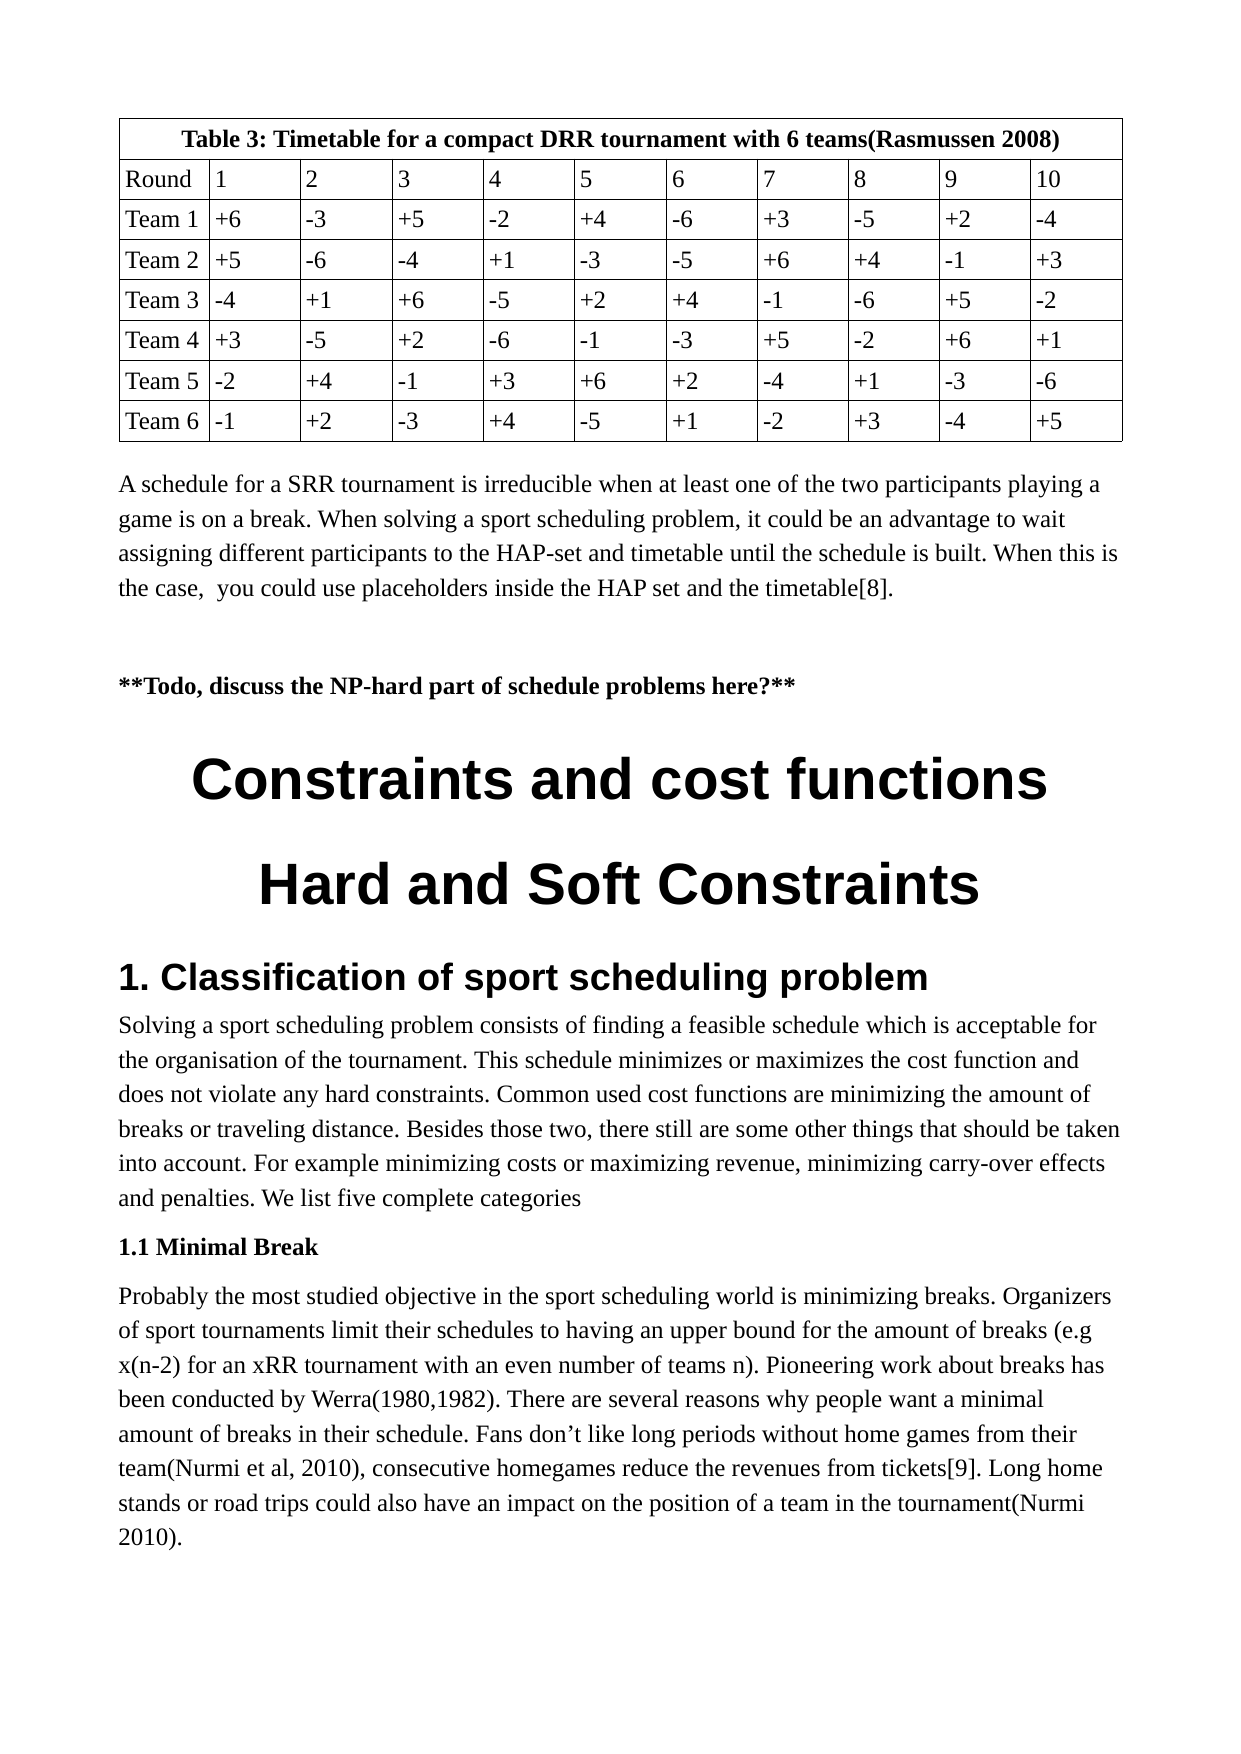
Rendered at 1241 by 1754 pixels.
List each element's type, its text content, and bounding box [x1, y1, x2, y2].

table_cell -5 [667, 240, 757, 279]
table_cell +5 [393, 200, 483, 239]
table_cell 7 [758, 160, 848, 199]
table_cell -3 [940, 361, 1030, 400]
table_cell -6 [1031, 361, 1122, 400]
table_cell +2 [301, 401, 392, 441]
subtitle 1. Classification of sport scheduling problem [118, 954, 1122, 998]
table_cell +1 [1031, 321, 1122, 360]
table_cell Round [120, 160, 209, 199]
table_cell -4 [210, 280, 300, 320]
table_cell +2 [393, 321, 483, 360]
table_cell -3 [301, 200, 392, 239]
table_cell Team 3 [120, 280, 209, 320]
table_cell Team 1 [120, 200, 209, 239]
text A schedule for a SRR tournament is irreducible when at least one of the two participants playing a game is on a break. When solving a sport scheduling problem, it could be an advantage to wait assigning different participants to the HAP-set and timetable until the schedule is built. When this is the case, you could use placeholders inside the HAP set and the timetable[8]. [118, 469, 1122, 602]
table_cell +3 [849, 401, 939, 441]
table_cell -5 [301, 321, 392, 360]
table_cell 3 [393, 160, 483, 199]
table_cell -1 [575, 321, 666, 360]
table_cell 9 [940, 160, 1030, 199]
table_cell +6 [940, 321, 1030, 360]
table_cell +5 [1031, 401, 1122, 441]
table_cell 10 [1031, 160, 1122, 199]
table_cell +3 [758, 200, 848, 239]
table_cell -2 [484, 200, 574, 239]
table_cell +2 [940, 200, 1030, 239]
table_cell +4 [301, 361, 392, 400]
table_cell -6 [849, 280, 939, 320]
table_cell -5 [575, 401, 666, 441]
table_cell -3 [667, 321, 757, 360]
table_cell -3 [575, 240, 666, 279]
table_cell -1 [393, 361, 483, 400]
table_cell -5 [484, 280, 574, 320]
table_cell +4 [667, 280, 757, 320]
table_cell -6 [667, 200, 757, 239]
table_cell +1 [849, 361, 939, 400]
table_cell 6 [667, 160, 757, 199]
text Probably the most studied objective in the sport scheduling world is minimizing breaks. Organizers of sport tournaments limit their schedules to having an upper bound for the amount of breaks (e.g x(n-2) for an xRR tournament with an even number of teams n). Pioneering work about breaks has been conducted by Werra(1980,1982). There are several reasons why people want a minimal amount of breaks in their schedule. Fans don’t like long periods without home games from their team(Nurmi et al, 2010), consecutive homegames reduce the revenues from tickets[9]. Long home stands or road trips could also have an impact on the position of a team in the tournament(Nurmi 2010). [118, 1281, 1122, 1551]
table_cell +5 [758, 321, 848, 360]
table_cell +6 [575, 361, 666, 400]
table_cell +3 [484, 361, 574, 400]
table_cell -4 [758, 361, 848, 400]
table_cell -4 [1031, 200, 1122, 239]
table_cell Team 6 [120, 401, 209, 441]
table_cell +4 [484, 401, 574, 441]
table_cell +4 [849, 240, 939, 279]
table_cell 5 [575, 160, 666, 199]
text Solving a sport scheduling problem consists of finding a feasible schedule which is acceptable for the organisation of the tournament. This schedule minimizes or maximizes the cost function and does not violate any hard constraints. Common used cost functions are minimizing the amount of breaks or traveling distance. Besides those two, there still are some other things that should be taken into account. For example minimizing costs or maximizing revenue, minimizing carry-over effects and penalties. We list five complete categories [118, 1010, 1122, 1212]
table_cell -6 [484, 321, 574, 360]
table_cell +1 [301, 280, 392, 320]
table_cell Team 2 [120, 240, 209, 279]
table_cell -6 [301, 240, 392, 279]
table_cell +6 [393, 280, 483, 320]
table_header Table 3: Timetable for a compact DRR tournament with 6 teams(Rasmussen 2008) [120, 119, 1122, 158]
table_cell +3 [210, 321, 300, 360]
table_cell -5 [849, 200, 939, 239]
table_cell +3 [1031, 240, 1122, 279]
text 1.1 Minimal Break [118, 1232, 1122, 1261]
table_cell 1 [210, 160, 300, 199]
table_cell Team 4 [120, 321, 209, 360]
table_cell +5 [210, 240, 300, 279]
table_cell 2 [301, 160, 392, 199]
table_cell -3 [393, 401, 483, 441]
table_cell +6 [758, 240, 848, 279]
table_cell +4 [575, 200, 666, 239]
table_cell 8 [849, 160, 939, 199]
table_cell -4 [940, 401, 1030, 441]
table_cell -1 [210, 401, 300, 441]
table_cell +1 [484, 240, 574, 279]
table_cell +1 [667, 401, 757, 441]
table_cell 4 [484, 160, 574, 199]
table_cell -2 [1031, 280, 1122, 320]
table_cell -2 [849, 321, 939, 360]
table_cell +6 [210, 200, 300, 239]
table_cell +2 [667, 361, 757, 400]
table_cell -1 [940, 240, 1030, 279]
table_cell -4 [393, 240, 483, 279]
table_cell -2 [758, 401, 848, 441]
text **Todo, discuss the NP-hard part of schedule problems here?** [118, 671, 1122, 700]
table_cell Team 5 [120, 361, 209, 400]
table_cell -2 [210, 361, 300, 400]
table_cell +5 [940, 280, 1030, 320]
title Constraints and cost functions [118, 745, 1122, 812]
table_cell +2 [575, 280, 666, 320]
title Hard and Soft Constraints [118, 850, 1122, 917]
table_cell -1 [758, 280, 848, 320]
